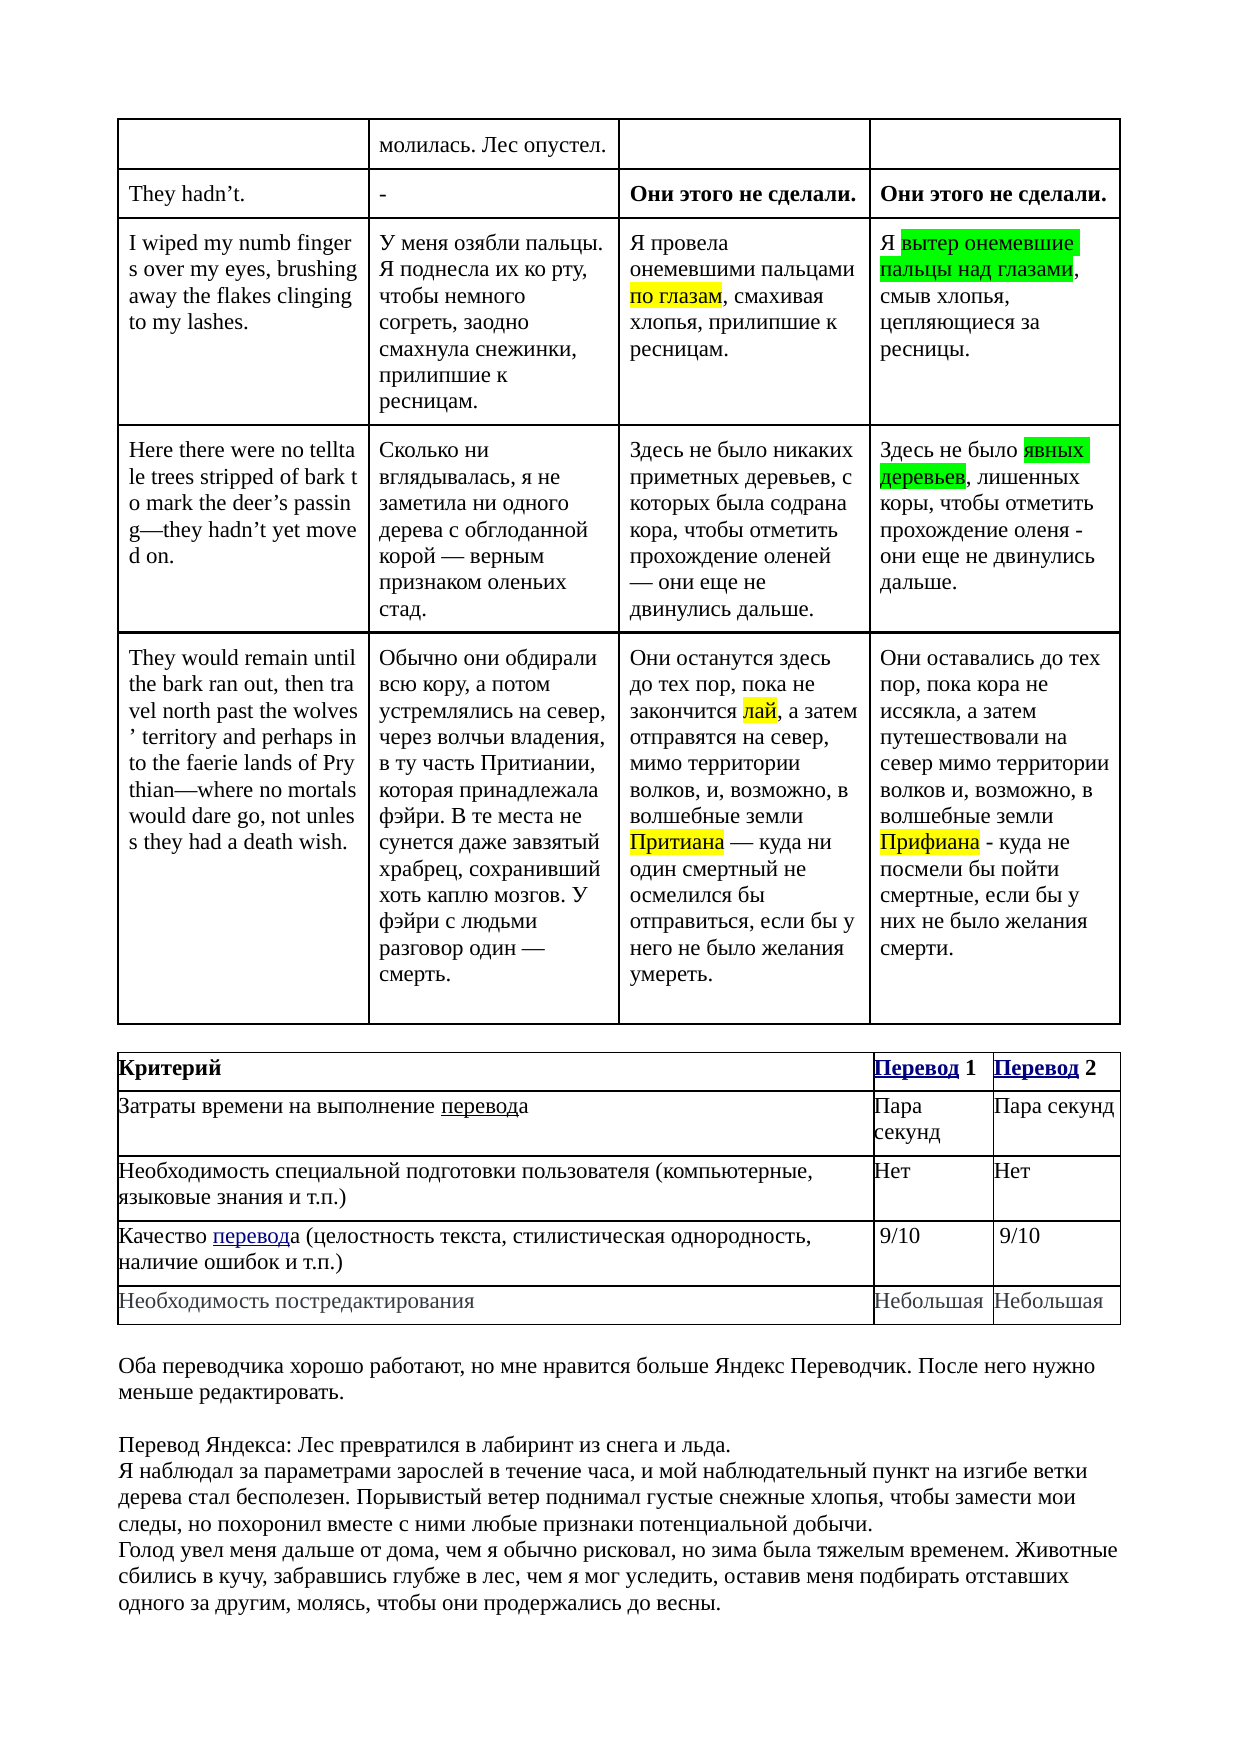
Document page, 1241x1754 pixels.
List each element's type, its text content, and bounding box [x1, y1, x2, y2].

table_cell - [370, 170, 618, 217]
table_cell Here there were no telltale trees stripped of bark to mark the deer’s passing—they hadn’t yet moved on. [119, 426, 368, 631]
table_header Перевод 1 [875, 1053, 993, 1090]
table_cell Пара секунд [875, 1092, 993, 1155]
table_cell Обычно они обдирали всю кору, а потом устремлялись на север, через волчьи владения, в ту часть Притиании, которая принадлежала фэйри. В те места не сунется даже завзятый храбрец, сохранивший хоть каплю мозгов. У фэйри с людьми разговор один — смерть. [370, 634, 618, 1023]
table_cell Пара секунд [994, 1092, 1120, 1155]
text Оба переводчика хорошо работают, но мне нравится больше Яндекс Переводчик. После него нужно меньше редактировать. [118, 1352, 1122, 1404]
table_cell Здесь не было явных деревьев, лишенных коры, чтобы отметить прохождение оленя - они еще не двинулись дальше. [871, 426, 1119, 631]
table_cell Необходимость постредактирования [119, 1287, 873, 1323]
table_cell They would remain until the bark ran out, then travel north past the wolves’ territory and perhaps into the faerie lands of Prythian—where no mortals would dare go, not unless they had a death wish. [119, 634, 368, 1023]
table_cell They hadn’t. [119, 170, 368, 217]
table_cell Я провела онемевшими пальцами по глазам, смахивая хлопья, прилипшие к ресницам. [620, 219, 869, 424]
table_cell 9/10 [994, 1222, 1120, 1285]
text Я наблюдал за параметрами зарослей в течение часа, и мой наблюдательный пункт на изгибе ветки дерева стал бесполезен. Порывистый ветер поднимал густые снежные хлопья, чтобы замести мои следы, но похоронил вместе с ними любые признаки потенциальной добычи. [118, 1457, 1122, 1536]
table_cell Небольшая [875, 1287, 993, 1323]
table_cell Они этого не сделали. [620, 170, 869, 217]
table_header Перевод 2 [994, 1053, 1120, 1090]
table_cell Я вытер онемевшие пальцы над глазами, смыв хлопья, цепляющиеся за ресницы. [871, 219, 1119, 424]
table_cell Небольшая [994, 1287, 1120, 1323]
table_cell Они этого не сделали. [871, 170, 1119, 217]
table_cell молилась. Лес опустел. [370, 120, 618, 167]
text Голод увел меня дальше от дома, чем я обычно рисковал, но зима была тяжелым временем. Животные сбились в кучу, забравшись глубже в лес, чем я мог уследить, оставив меня подбирать отставших одного за другим, молясь, чтобы они продержались до весны. [118, 1536, 1122, 1615]
table_cell I wiped my numb fingers over my eyes, brushing away the flakes clinging to my lashes. [119, 219, 368, 424]
table_cell Сколько ни вглядывалась, я не заметила ни одного дерева с обглоданной корой — верным признаком оленьих стад. [370, 426, 618, 631]
table_cell Они останутся здесь до тех пор, пока не закончится лай, а затем отправятся на север, мимо территории волков, и, возможно, в волшебные земли Притиана — куда ни один смертный не осмелился бы отправиться, если бы у него не было желания умереть. [620, 634, 869, 1023]
table_cell Качество перевода (целостность текста, стилистическая однородность, наличие ошибок и т.п.) [119, 1222, 873, 1285]
table_cell [119, 120, 368, 167]
table_cell Здесь не было никаких приметных деревьев, с которых была содрана кора, чтобы отметить прохождение оленей — они еще не двинулись дальше. [620, 426, 869, 631]
table_cell Нет [875, 1157, 993, 1220]
text Перевод Яндекса: Лес превратился в лабиринт из снега и льда. [118, 1431, 1122, 1457]
table_cell Нет [994, 1157, 1120, 1220]
table_cell Они оставались до тех пор, пока кора не иссякла, а затем путешествовали на север мимо территории волков и, возможно, в волшебные земли Прифиана - куда не посмели бы пойти смертные, если бы у них не было желания смерти. [871, 634, 1119, 1023]
table_cell Затраты времени на выполнение перевода [119, 1092, 873, 1155]
table_cell [871, 120, 1119, 167]
table_cell [620, 120, 869, 167]
table_header Критерий [119, 1053, 873, 1090]
table_cell Необходимость специальной подготовки пользователя (компьютерные, языковые знания и т.п.) [119, 1157, 873, 1220]
table_cell У меня озябли пальцы. Я поднесла их ко рту, чтобы немного согреть, заодно смахнула снежинки, прилипшие к ресницам. [370, 219, 618, 424]
table_cell 9/10 [875, 1222, 993, 1285]
